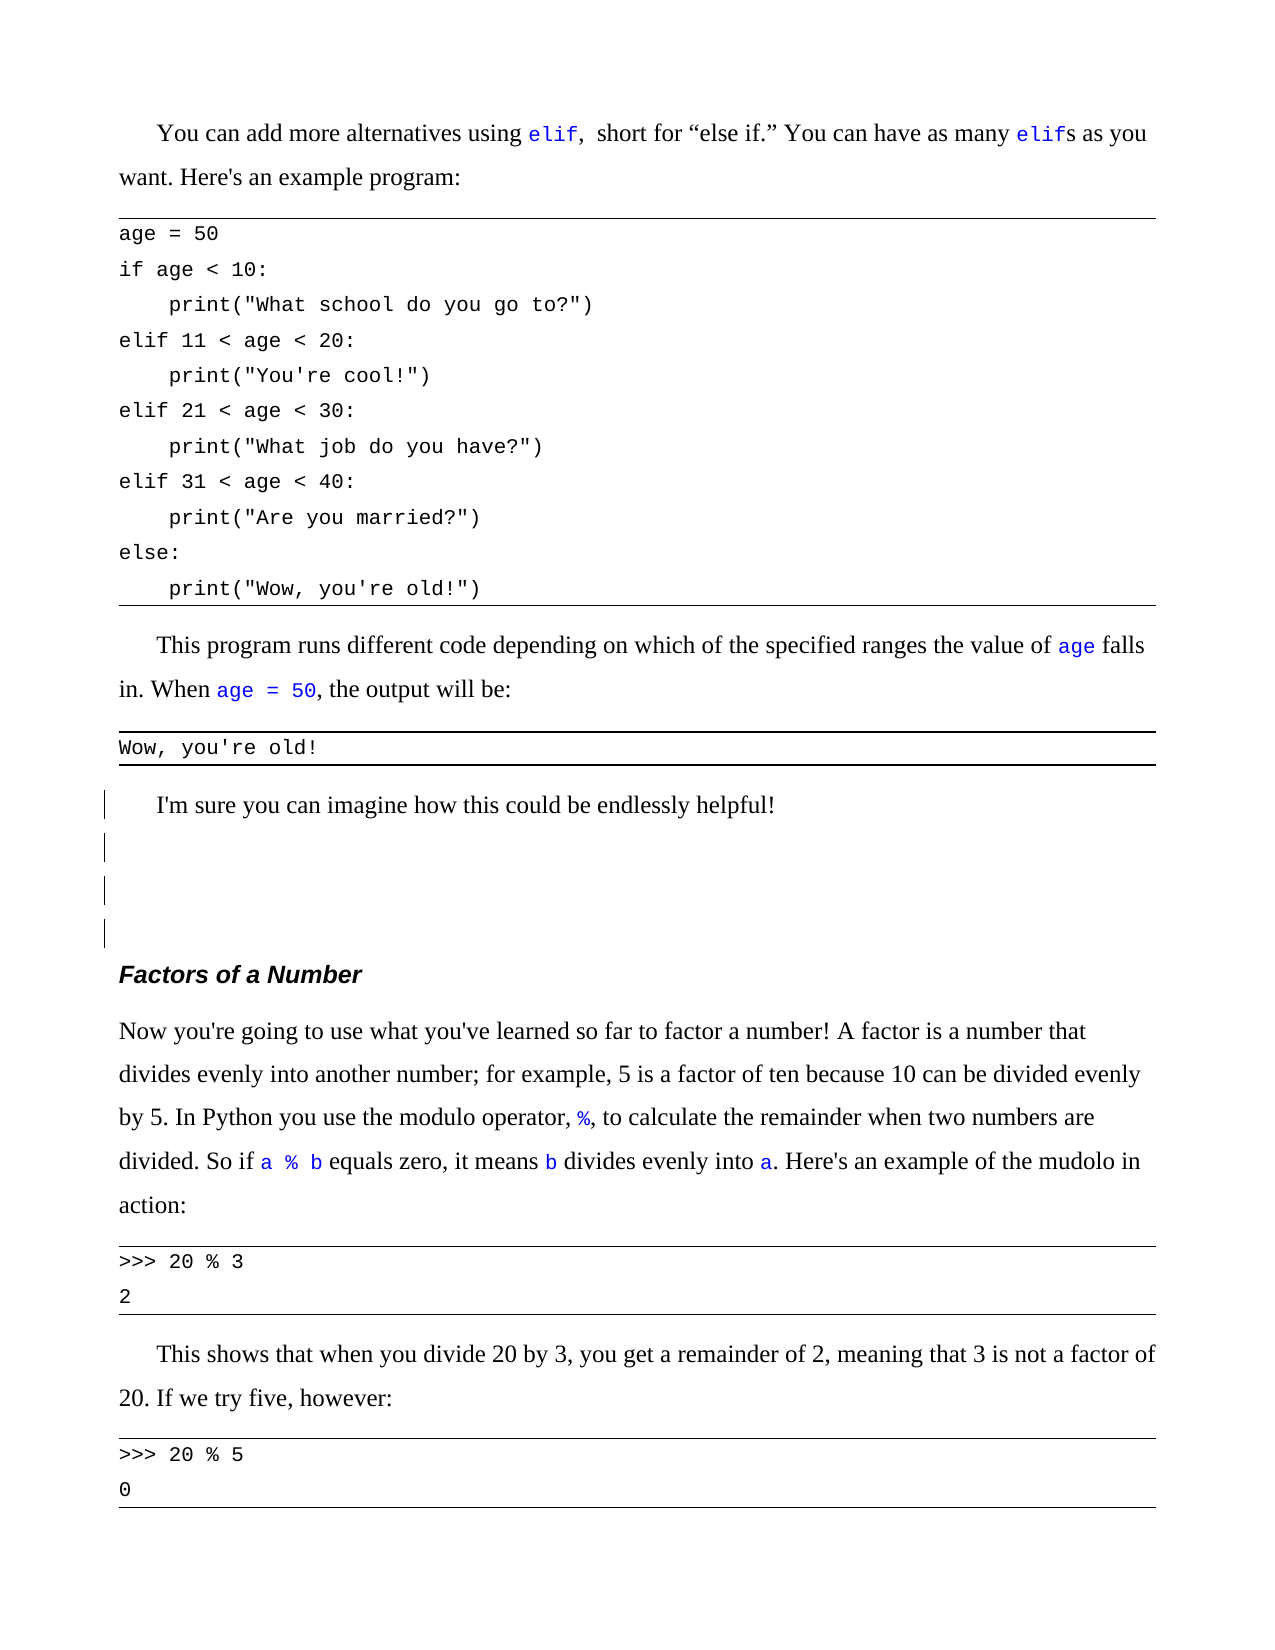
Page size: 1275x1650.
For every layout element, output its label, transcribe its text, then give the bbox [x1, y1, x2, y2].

text 0 [118, 1479, 1156, 1508]
text elif 31 < age < 40: [118, 471, 1156, 495]
text This program runs different code depending on which of the specified ranges the value of age falls in. When age = 50, the output will be: [118, 631, 1156, 704]
text >>> 20 % 5 [118, 1439, 1156, 1467]
text I'm sure you can imagine how this could be endlessly helpful! [118, 790, 1156, 818]
text elif 11 < age < 20: [118, 329, 1156, 353]
text if age < 10: [118, 259, 1156, 282]
text Factors of a Number [118, 960, 1156, 989]
text Now you're going to use what you've learned so far to factor a number! A factor is a number that divides evenly into another number; for example, 5 is a factor of ten because 10 can be divided evenly by 5. In Python you use the modulo operator, %, to calculate the remainder when two numbers are divided. So if a % b equals zero, it means b divides evenly into a. Here's an example of the mudolo in action: [118, 1016, 1156, 1219]
text >>> 20 % 3 [118, 1247, 1156, 1275]
text 2 [118, 1286, 1156, 1315]
text You can add more alternatives using elif, short for “else if.” You can have as many elifs as you want. Here's an example program: [118, 118, 1156, 191]
text print("What job do you have?") [118, 436, 1156, 459]
text print("Wow, you're old!") [118, 577, 1156, 606]
text print("You're cool!") [118, 365, 1156, 389]
text elif 21 < age < 30: [118, 400, 1156, 424]
text print("What school do you go to?") [118, 294, 1156, 318]
text print("Are you married?") [118, 507, 1156, 530]
text else: [118, 542, 1156, 566]
text [118, 919, 1156, 948]
text This shows that when you divide 20 by 3, you get a remainder of 2, meaning that 3 is not a factor of 20. If we try five, however: [118, 1339, 1156, 1411]
text age = 50 [118, 219, 1156, 247]
text Wow, you're old! [118, 732, 1156, 766]
